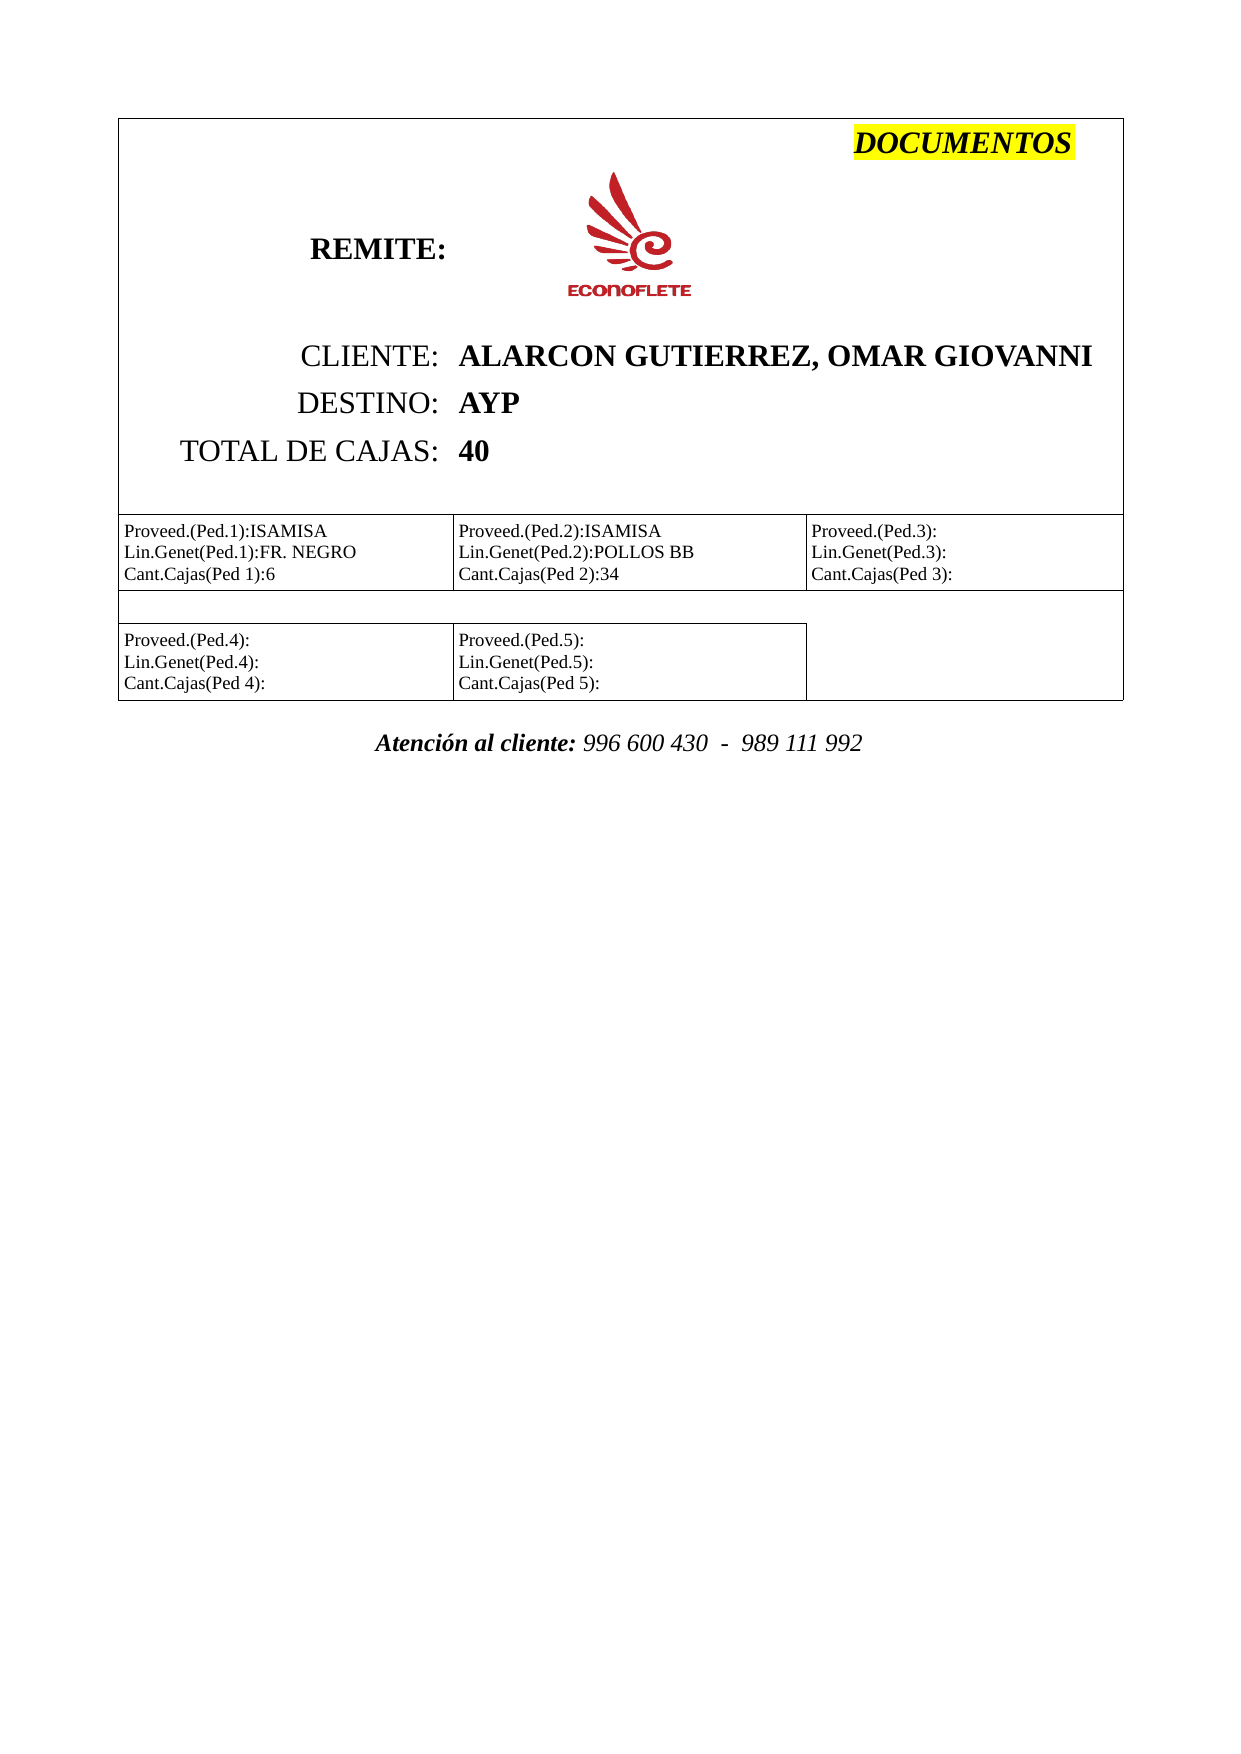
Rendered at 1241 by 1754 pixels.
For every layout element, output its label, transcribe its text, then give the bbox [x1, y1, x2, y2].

table_cell REMITE: [119, 166, 453, 332]
table_cell CLIENTE: [119, 332, 453, 379]
table_cell [806, 474, 1123, 514]
table_header DOCUMENTOS [806, 119, 1123, 166]
table_cell ALARCON GUTIERREZ, OMAR GIOVANNI [453, 332, 1123, 379]
table_cell [453, 591, 806, 623]
table_cell Proveed.(Ped.5): Lin.Genet(Ped.5): Cant.Cajas(Ped 5): [454, 624, 806, 699]
table_cell Proveed.(Ped.3): Lin.Genet(Ped.3): Cant.Cajas(Ped 3): [807, 515, 1123, 590]
table_cell Proveed.(Ped.1):ISAMISA Lin.Genet(Ped.1):FR. NEGRO Cant.Cajas(Ped 1):6 [119, 515, 453, 590]
text Atención al cliente: 996 600 430 - 989 111 992 [118, 728, 1122, 757]
table_cell [806, 166, 1123, 332]
table_cell AYP [453, 379, 806, 426]
table_cell [807, 623, 1123, 699]
table_cell [119, 474, 453, 514]
table_cell DESTINO: [119, 379, 453, 426]
table_cell Proveed.(Ped.4): Lin.Genet(Ped.4): Cant.Cajas(Ped 4): [119, 624, 453, 699]
table_cell Proveed.(Ped.2):ISAMISA Lin.Genet(Ped.2):POLLOS BB Cant.Cajas(Ped 2):34 [454, 515, 806, 590]
table_cell [453, 166, 806, 332]
table_cell 40 [453, 426, 1123, 474]
table_header [119, 119, 453, 166]
table_cell [806, 591, 1123, 623]
table_cell [453, 474, 806, 514]
table_cell [119, 591, 453, 623]
picture [552, 171, 707, 297]
table_cell TOTAL DE CAJAS: [119, 426, 453, 474]
table_cell [806, 379, 1123, 426]
table_header [453, 119, 806, 166]
